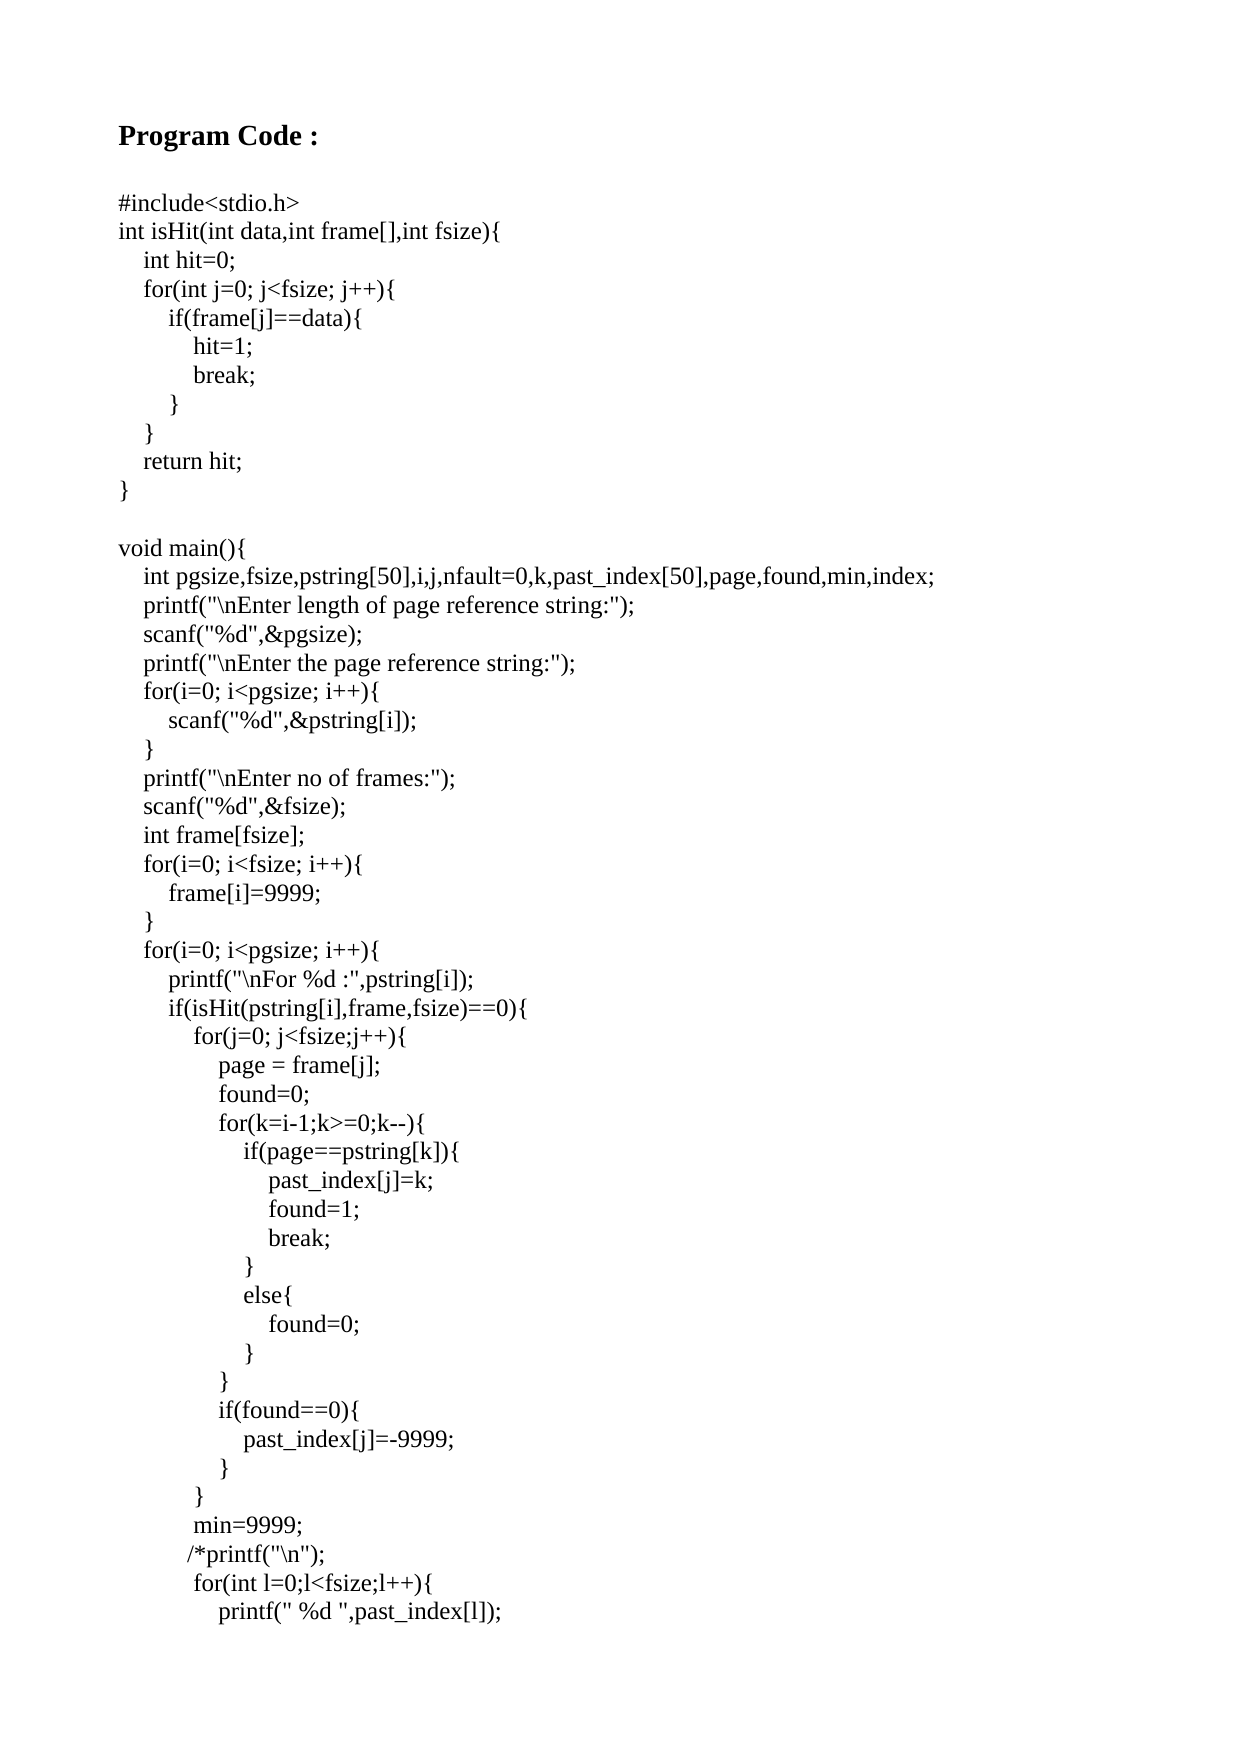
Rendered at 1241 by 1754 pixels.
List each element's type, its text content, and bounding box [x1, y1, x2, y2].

text Program Code : [118, 118, 1122, 152]
text #include<stdio.h> int isHit(int data,int frame[],int fsize){ int hit=0; for(int j=0; j<fsize; j++){ if(frame[j]==data){ hit=1; break; } } return hit; } void main(){ int pgsize,fsize,pstring[50],i,j,nfault=0,k,past_index[50],page,found,min,index; printf("\nEnter length of page reference string:"); scanf("%d",&pgsize); printf("\nEnter the page reference string:"); for(i=0; i<pgsize; i++){ scanf("%d",&pstring[i]); } printf("\nEnter no of frames:"); scanf("%d",&fsize); int frame[fsize]; for(i=0; i<fsize; i++){ frame[i]=9999; } for(i=0; i<pgsize; i++){ printf("\nFor %d :",pstring[i]); if(isHit(pstring[i],frame,fsize)==0){ for(j=0; j<fsize;j++){ page = frame[j]; found=0; for(k=i-1;k>=0;k--){ if(page==pstring[k]){ past_index[j]=k; found=1; break; } else{ found=0; } } if(found==0){ past_index[j]=-9999; } } min=9999; /*printf("\n"); for(int l=0;l<fsize;l++){ printf(" %d ",past_index[l]); [118, 188, 1122, 1625]
